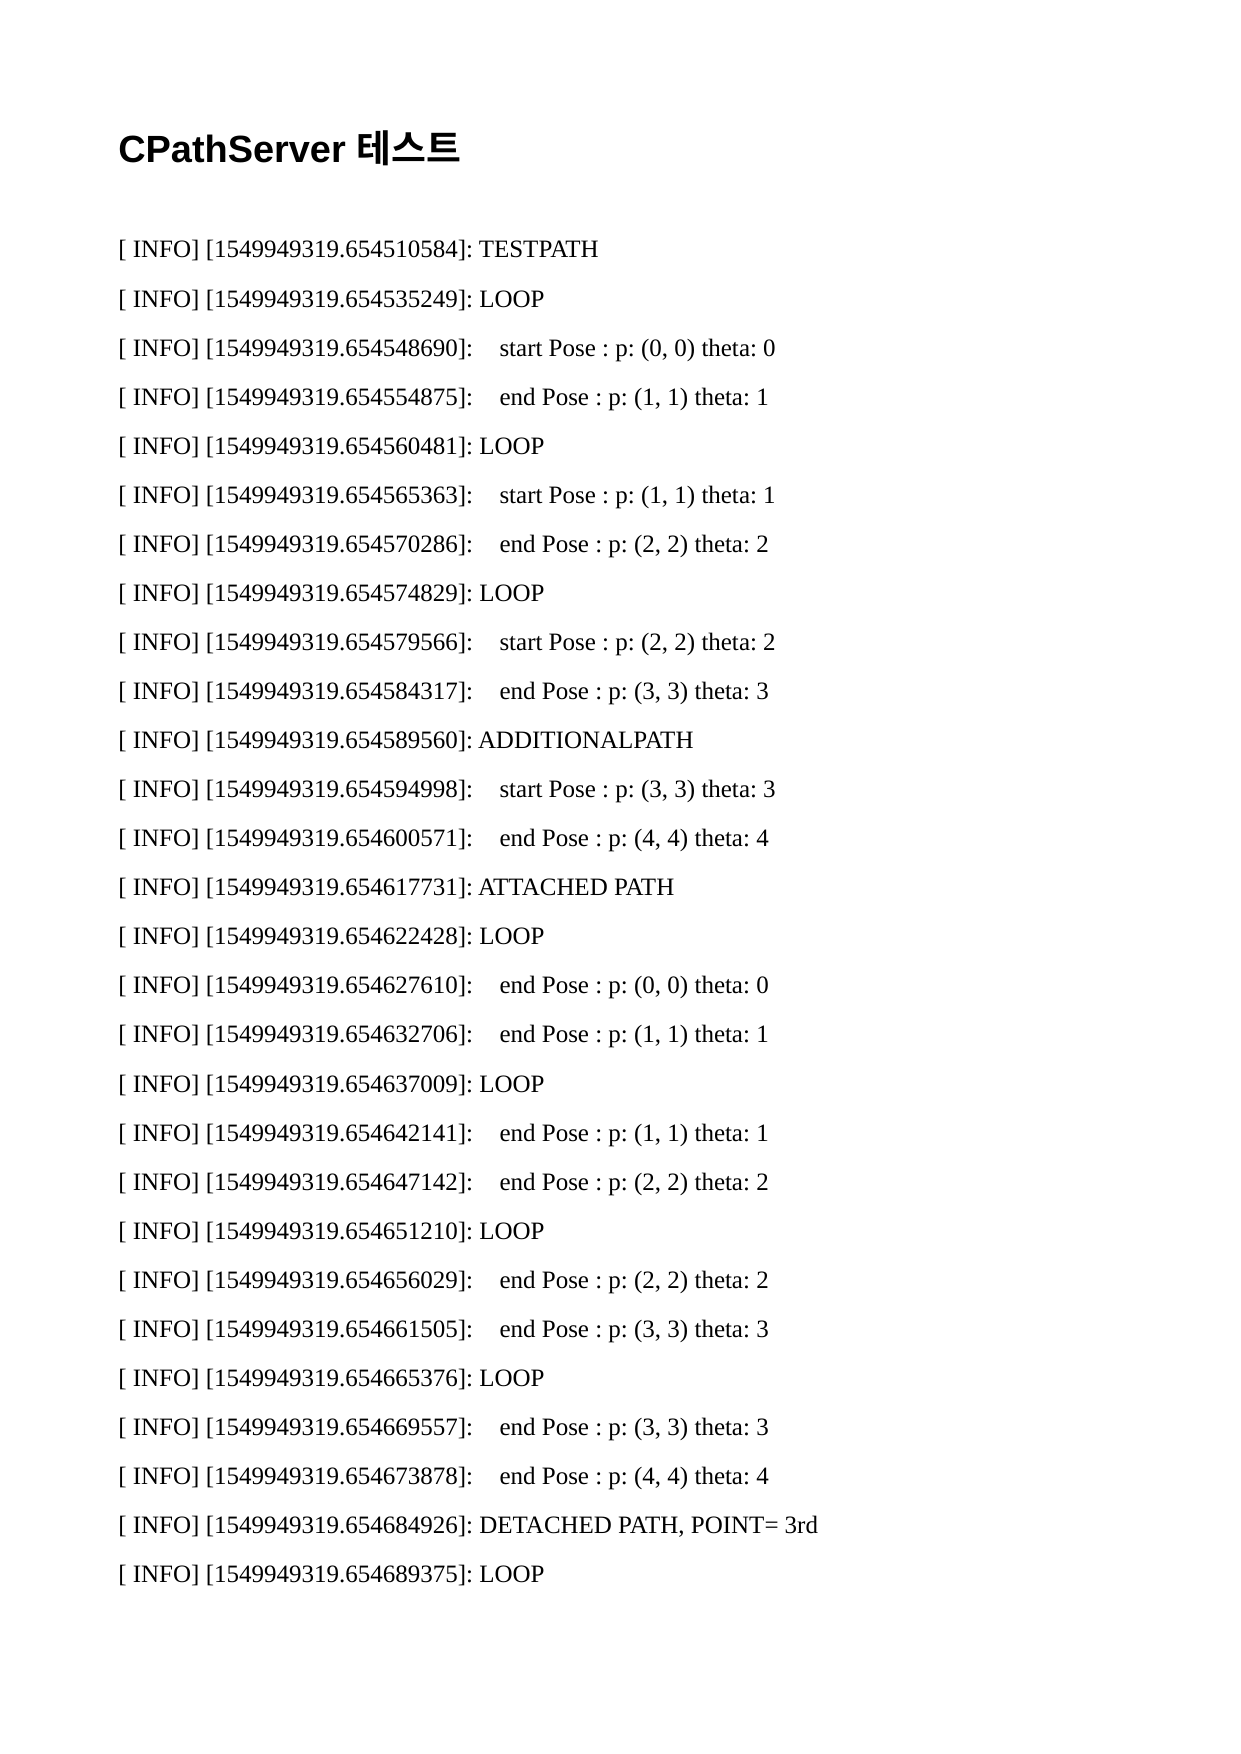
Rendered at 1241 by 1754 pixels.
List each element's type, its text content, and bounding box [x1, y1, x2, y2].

text [ INFO] [1549949319.654589560]: ADDITIONALPATH [118, 725, 1122, 754]
text [ INFO] [1549949319.654574829]: LOOP [118, 578, 1122, 607]
text [ INFO] [1549949319.654617731]: ATTACHED PATH [118, 872, 1122, 901]
text [ INFO] [1549949319.654600571]: end Pose : p: (4, 4) theta: 4 [118, 823, 1122, 852]
text [ INFO] [1549949319.654661505]: end Pose : p: (3, 3) theta: 3 [118, 1314, 1122, 1343]
text [ INFO] [1549949319.654560481]: LOOP [118, 431, 1122, 459]
text [ INFO] [1549949319.654554875]: end Pose : p: (1, 1) theta: 1 [118, 382, 1122, 411]
text [ INFO] [1549949319.654565363]: start Pose : p: (1, 1) theta: 1 [118, 480, 1122, 509]
text [ INFO] [1549949319.654627610]: end Pose : p: (0, 0) theta: 0 [118, 971, 1122, 999]
text [ INFO] [1549949319.654642141]: end Pose : p: (1, 1) theta: 1 [118, 1118, 1122, 1146]
text [ INFO] [1549949319.654665376]: LOOP [118, 1363, 1122, 1392]
text [ INFO] [1549949319.654689375]: LOOP [118, 1559, 1122, 1588]
text [ INFO] [1549949319.654637009]: LOOP [118, 1069, 1122, 1097]
text [ INFO] [1549949319.654673878]: end Pose : p: (4, 4) theta: 4 [118, 1461, 1122, 1490]
text [ INFO] [1549949319.654684926]: DETACHED PATH, POINT= 3rd [118, 1510, 1122, 1539]
text [ INFO] [1549949319.654548690]: start Pose : p: (0, 0) theta: 0 [118, 333, 1122, 361]
text [ INFO] [1549949319.654651210]: LOOP [118, 1216, 1122, 1244]
text [ INFO] [1549949319.654510584]: TESTPATH [118, 234, 1122, 263]
text [ INFO] [1549949319.654584317]: end Pose : p: (3, 3) theta: 3 [118, 676, 1122, 705]
text [ INFO] [1549949319.654656029]: end Pose : p: (2, 2) theta: 2 [118, 1265, 1122, 1294]
text [ INFO] [1549949319.654594998]: start Pose : p: (3, 3) theta: 3 [118, 774, 1122, 803]
subtitle CPathServer 테스트 [118, 118, 1122, 173]
text [ INFO] [1549949319.654669557]: end Pose : p: (3, 3) theta: 3 [118, 1412, 1122, 1441]
text [ INFO] [1549949319.654647142]: end Pose : p: (2, 2) theta: 2 [118, 1167, 1122, 1196]
text [ INFO] [1549949319.654632706]: end Pose : p: (1, 1) theta: 1 [118, 1019, 1122, 1048]
text [ INFO] [1549949319.654622428]: LOOP [118, 921, 1122, 950]
text [ INFO] [1549949319.654579566]: start Pose : p: (2, 2) theta: 2 [118, 627, 1122, 656]
text [ INFO] [1549949319.654535249]: LOOP [118, 284, 1122, 312]
text [ INFO] [1549949319.654570286]: end Pose : p: (2, 2) theta: 2 [118, 529, 1122, 558]
